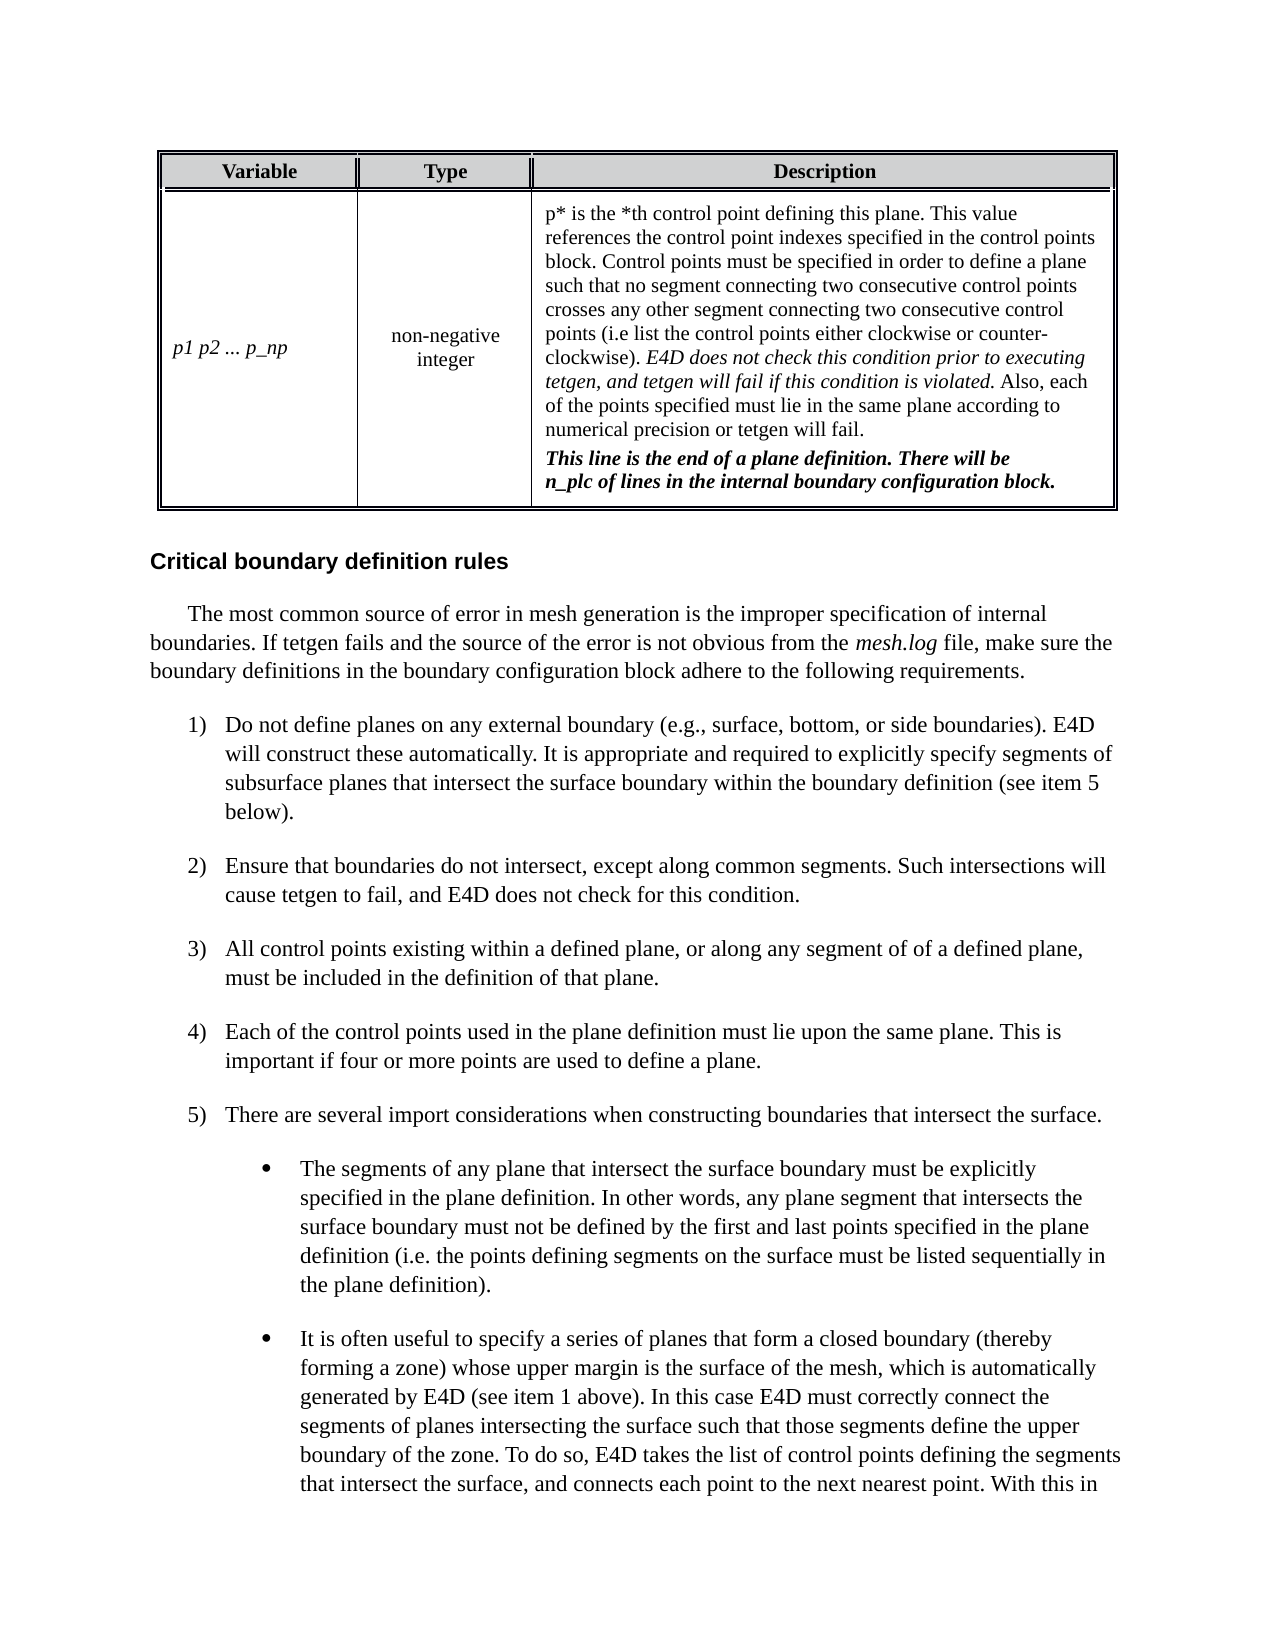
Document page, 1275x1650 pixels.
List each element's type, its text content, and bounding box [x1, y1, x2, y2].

list It is often useful to specify a series of planes that form a closed boundary (thereby forming a zone) whose upper margin is the surface of the mesh, which is automatically generated by E4D (see item 1 above). In this case E4D must correctly connect the segments of planes intersecting the surface such that those segments define the upper boundary of the zone. To do so, E4D takes the list of control points defining the segments that intersect the surface, and connects each point to the next nearest point. With this in [262, 1325, 1125, 1496]
table_cell p1 p2 ... p_np [159, 187, 357, 506]
table_header Variable [162, 155, 357, 187]
list Each of the control points used in the plane definition must lie upon the same plane. This is important if four or more points are used to define a plane. [187, 1018, 1125, 1073]
table_cell p* is the *th control point defining this plane. This value references the control point indexes specified in the control points block. Control points must be specified in order to define a plane such that no segment connecting two consecutive control points crosses any other segment connecting two consecutive control points (i.e list the control points either clockwise or counter-clockwise). E4D does not check this condition prior to executing tetgen, and tetgen will fail if this condition is violated. Also, each of the points specified must lie in the same plane according to numerical precision or tetgen will fail. This line is the end of a plane definition. There will be n_plc of lines in the internal boundary configuration block. [532, 187, 1116, 506]
list Do not define planes on any external boundary (e.g., surface, bottom, or side boundaries). E4D will construct these automatically. It is appropriate and required to explicitly specify segments of subsurface planes that intersect the surface boundary within the boundary definition (see item 5 below). [187, 712, 1125, 825]
table_cell non-negative integer [358, 192, 531, 506]
list Ensure that boundaries do not intersect, except along common segments. Such intersections will cause tetgen to fail, and E4D does not check for this condition. [187, 852, 1125, 908]
list There are several import considerations when constructing boundaries that intersect the surface. [187, 1101, 1125, 1127]
table_header Type [357, 152, 532, 187]
list The segments of any plane that intersect the surface boundary must be explicitly specified in the plane definition. In other words, any plane segment that intersects the surface boundary must not be defined by the first and last points specified in the plane definition (i.e. the points defining segments on the surface must be listed sequentially in the plane definition). [262, 1155, 1125, 1297]
text The most common source of error in mesh generation is the improper specification of internal boundaries. If tetgen fails and the source of the error is not obvious from the mesh.log file, make sure the boundary definitions in the boundary configuration block adhere to the following requirements. [150, 600, 1125, 684]
subtitle Critical boundary definition rules [150, 548, 1125, 575]
list All control points existing within a defined plane, or along any segment of of a defined plane, must be included in the definition of that plane. [187, 935, 1125, 991]
table_header Description [532, 154, 1113, 187]
